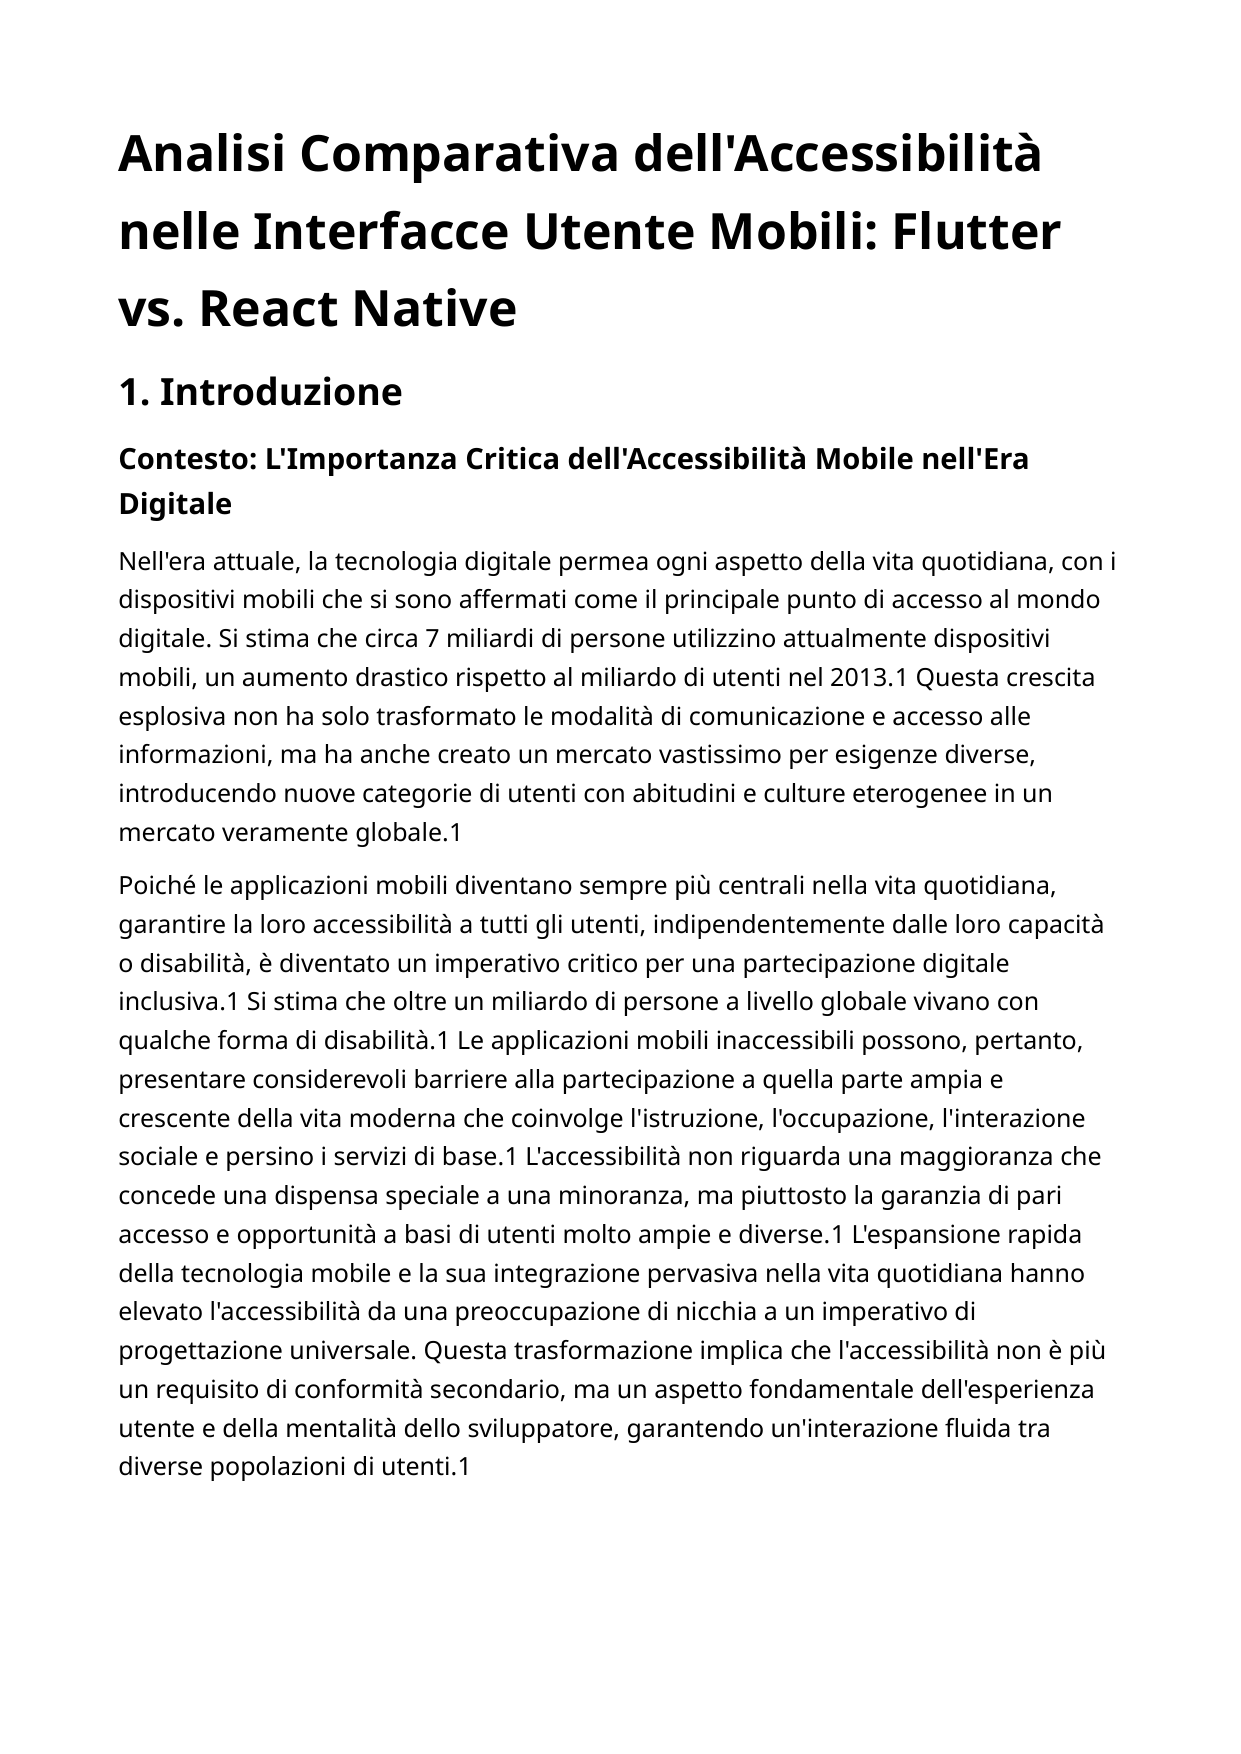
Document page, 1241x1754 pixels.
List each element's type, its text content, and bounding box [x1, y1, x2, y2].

subtitle 1. Introduzione [118, 366, 1122, 417]
text Poiché le applicazioni mobili diventano sempre più centrali nella vita quotidiana, garantire la loro accessibilità a tutti gli utenti, indipendentemente dalle loro capacità o disabilità, è diventato un imperativo critico per una partecipazione digitale inclusiva.1 Si stima che oltre un miliardo di persone a livello globale vivano con qualche forma di disabilità.1 Le applicazioni mobili inaccessibili possono, pertanto, presentare considerevoli barriere alla partecipazione a quella parte ampia e crescente della vita moderna che coinvolge l'istruzione, l'occupazione, l'interazione sociale e persino i servizi di base.1 L'accessibilità non riguarda una maggioranza che concede una dispensa speciale a una minoranza, ma piuttosto la garanzia di pari accesso e opportunità a basi di utenti molto ampie e diverse.1 L'espansione rapida della tecnologia mobile e la sua integrazione pervasiva nella vita quotidiana hanno elevato l'accessibilità da una preoccupazione di nicchia a un imperativo di progettazione universale. Questa trasformazione implica che l'accessibilità non è più un requisito di conformità secondario, ma un aspetto fondamentale dell'esperienza utente e della mentalità dello sviluppatore, garantendo un'interazione fluida tra diverse popolazioni di utenti.1 [118, 868, 1122, 1483]
text Nell'era attuale, la tecnologia digitale permea ogni aspetto della vita quotidiana, con i dispositivi mobili che si sono affermati come il principale punto di accesso al mondo digitale. Si stima che circa 7 miliardi di persone utilizzino attualmente dispositivi mobili, un aumento drastico rispetto al miliardo di utenti nel 2013.1 Questa crescita esplosiva non ha solo trasformato le modalità di comunicazione e accesso alle informazioni, ma ha anche creato un mercato vastissimo per esigenze diverse, introducendo nuove categorie di utenti con abitudini e culture eterogenee in un mercato veramente globale.1 [118, 543, 1122, 848]
subtitle Analisi Comparativa dell'Accessibilità nelle Interfacce Utente Mobili: Flutter vs. React Native [118, 118, 1122, 341]
subtitle Contesto: L'Importanza Critica dell'Accessibilità Mobile nell'Era Digitale [118, 438, 1122, 523]
